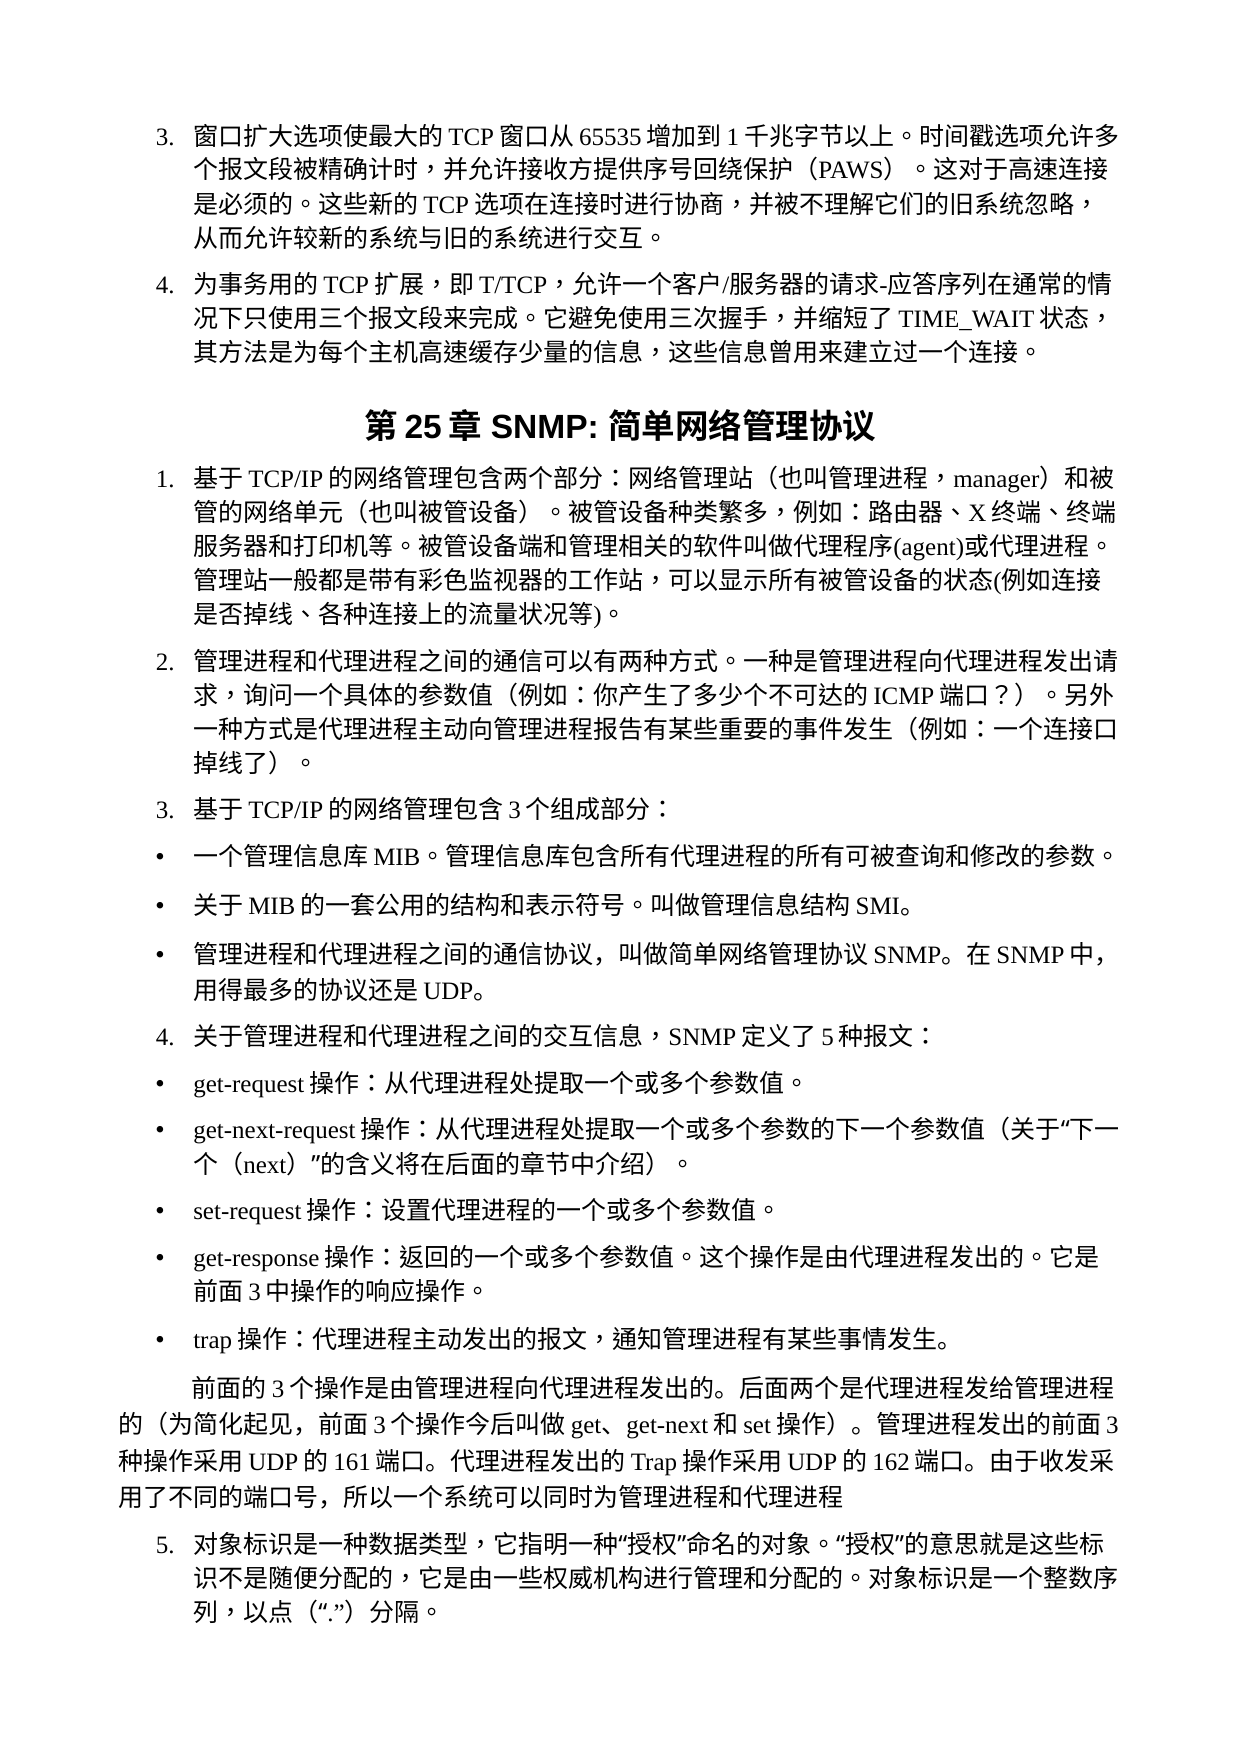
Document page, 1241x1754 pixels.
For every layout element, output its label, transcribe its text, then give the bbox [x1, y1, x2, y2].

list 为事务用的TCP扩展，即T/TCP，允许一个客户/服务器的请求-应答序列在通常的情况下只使用三个报文段来完成。它避免使用三次握手，并缩短了TIME_WAIT状态，其方法是为每个主机高速缓存少量的信息，这些信息曾用来建立过一个连接。 [156, 267, 1122, 369]
list 对象标识是一种数据类型，它指明一种“授权”命名的对象。“授权”的意思就是这些标识不是随便分配的，它是由一些权威机构进行管理和分配的。对象标识是一个整数序列，以点（“.”）分隔。 [156, 1526, 1122, 1628]
list 关于管理进程和代理进程之间的交互信息，SNMP定义了5种报文： [156, 1019, 1122, 1053]
list 管理进程和代理进程之间的通信协议，叫做简单网络管理协议SNMP。在SNMP中，用得最多的协议还是UDP。 [156, 934, 1122, 1007]
list trap操作：代理进程主动发出的报文，通知管理进程有某些事情发生。 [156, 1320, 1122, 1356]
list 一个管理信息库MIB。管理信息库包含所有代理进程的所有可被查询和修改的参数。 [156, 839, 1122, 873]
list 窗口扩大选项使最大的TCP窗口从65535增加到1千兆字节以上。时间戳选项允许多个报文段被精确计时，并允许接收方提供序号回绕保护（PAWS）。这对于高速连接是必须的。这些新的TCP选项在连接时进行协商，并被不理解它们的旧系统忽略，从而允许较新的系统与旧的系统进行交互。 [156, 118, 1122, 254]
subtitle 第25章 SNMP: 简单网络管理协议 [118, 402, 1122, 448]
list set-request操作：设置代理进程的一个或多个参数值。 [156, 1193, 1122, 1227]
list 关于MIB的一套公用的结构和表示符号。叫做管理信息结构SMI。 [156, 885, 1122, 922]
list 管理进程和代理进程之间的通信可以有两种方式。一种是管理进程向代理进程发出请求，询问一个具体的参数值（例如：你产生了多少个不可达的ICMP端口？）。另外一种方式是代理进程主动向管理进程报告有某些重要的事件发生（例如：一个连接口掉线了）。 [156, 643, 1122, 780]
list get-request操作：从代理进程处提取一个或多个参数值。 [156, 1066, 1122, 1100]
list 基于TCP/IP的网络管理包含3个组成部分： [156, 792, 1122, 826]
list 基于TCP/IP的网络管理包含两个部分：网络管理站（也叫管理进程，manager）和被管的网络单元（也叫被管设备）。被管设备种类繁多，例如：路由器、X终端、终端服务器和打印机等。被管设备端和管理相关的软件叫做代理程序(agent)或代理进程。管理站一般都是带有彩色监视器的工作站，可以显示所有被管设备的状态(例如连接是否掉线、各种连接上的流量状况等)。 [156, 461, 1122, 631]
list get-next-request操作：从代理进程处提取一个或多个参数的下一个参数值（关于“下一个（next）”的含义将在后面的章节中介绍）。 [156, 1112, 1122, 1180]
list get-response操作：返回的一个或多个参数值。这个操作是由代理进程发出的。它是前面3中操作的响应操作。 [156, 1239, 1122, 1307]
text 前面的3个操作是由管理进程向代理进程发出的。后面两个是代理进程发给管理进程的（为简化起见，前面3个操作今后叫做get、get-next和set操作）。管理进程发出的前面3种操作采用UDP的161端口。代理进程发出的Trap操作采用UDP的162端口。由于收发采用了不同的端口号，所以一个系统可以同时为管理进程和代理进程 [118, 1369, 1122, 1514]
